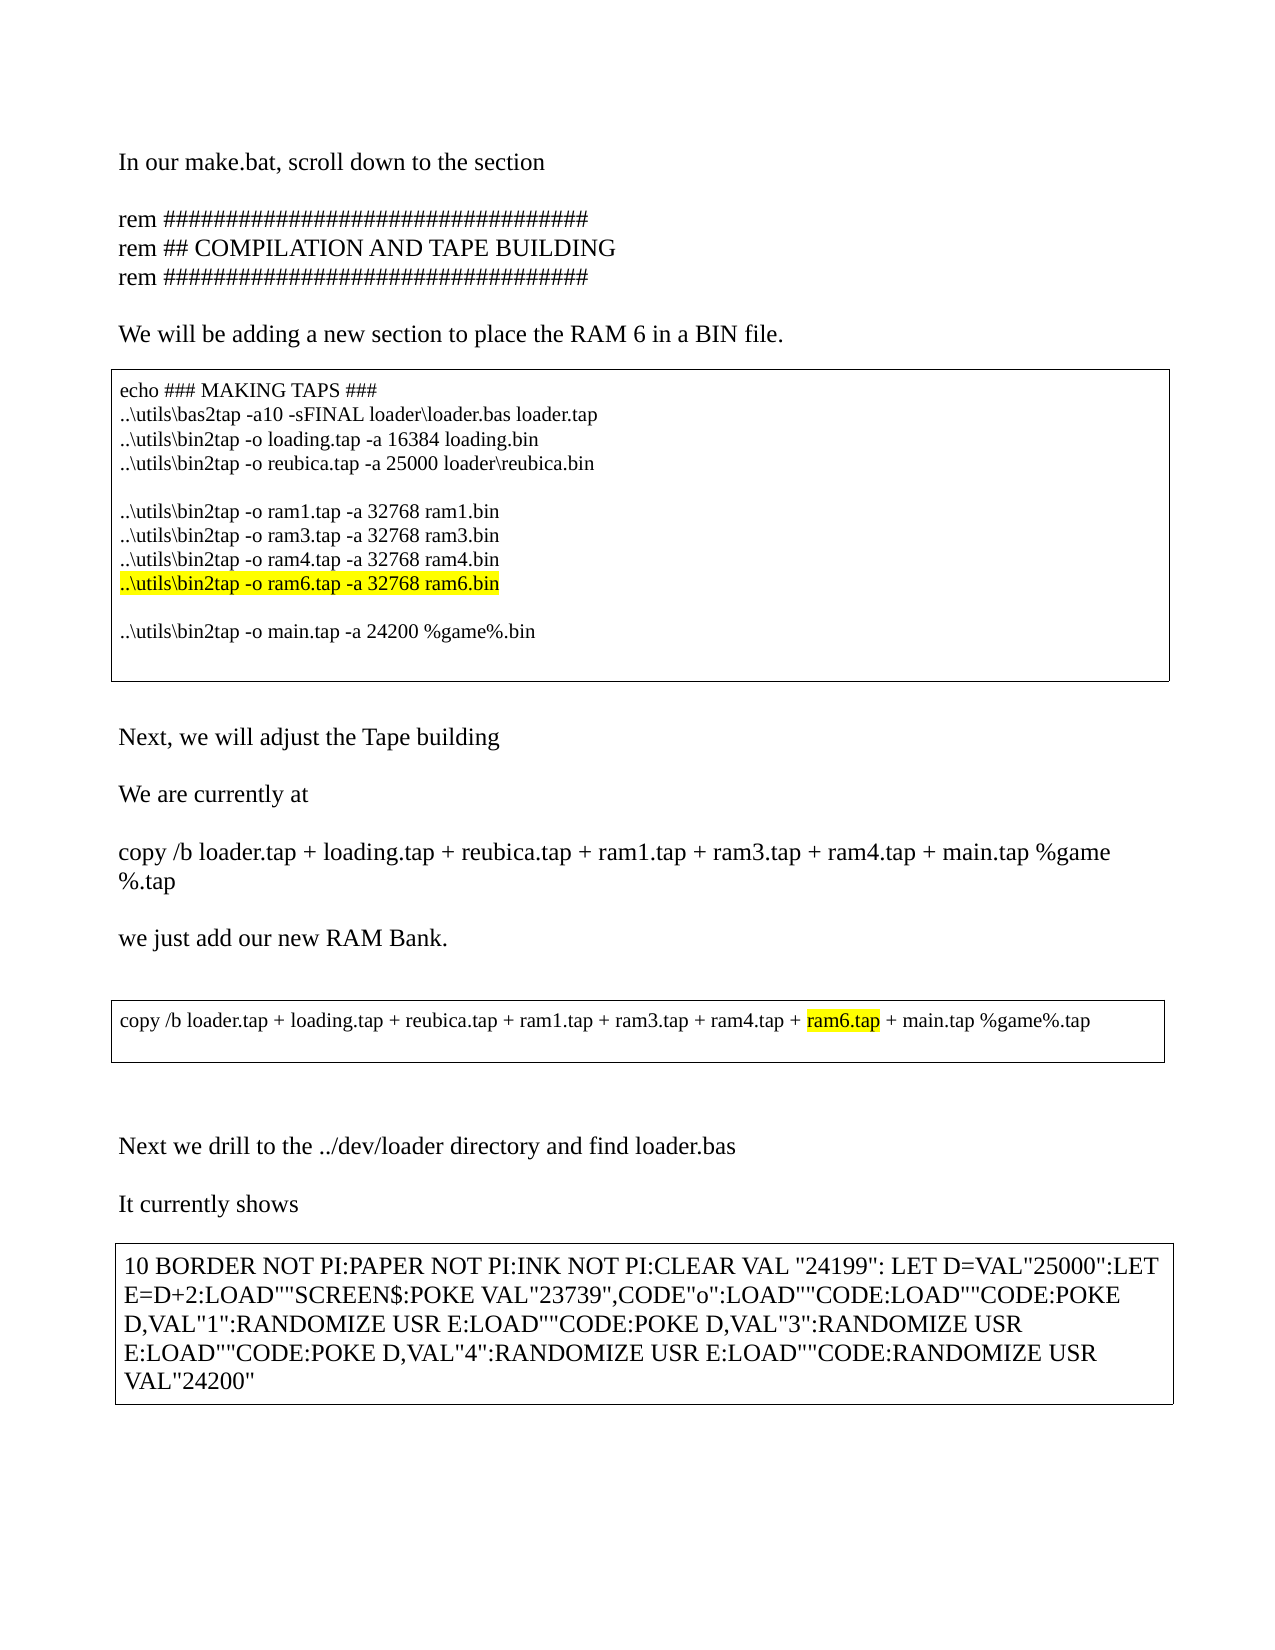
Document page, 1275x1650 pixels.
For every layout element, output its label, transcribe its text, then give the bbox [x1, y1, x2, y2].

text Next we drill to the ../dev/loader directory and find loader.bas [118, 1131, 1157, 1160]
text ..\utils\bas2tap -a10 -sFINAL loader\loader.bas loader.tap [119, 402, 1160, 426]
text echo ### MAKING TAPS ### [119, 378, 1160, 402]
text rem ################################## [118, 204, 1157, 233]
text In our make.bat, scroll down to the section [118, 147, 1157, 176]
text copy /b loader.tap + loading.tap + reubica.tap + ram1.tap + ram3.tap + ram4.tap + ram6.tap + main.tap %game%.tap [119, 1008, 1156, 1032]
text rem ################################## [118, 262, 1157, 291]
text ..\utils\bin2tap -o ram4.tap -a 32768 ram4.bin [119, 547, 1160, 571]
text copy /b loader.tap + loading.tap + reubica.tap + ram1.tap + ram3.tap + ram4.tap + main.tap %game%.tap [118, 837, 1157, 894]
text rem ## COMPILATION AND TAPE BUILDING [118, 233, 1157, 262]
text we just add our new RAM Bank. [118, 923, 1157, 952]
text ..\utils\bin2tap -o ram1.tap -a 32768 ram1.bin [119, 499, 1160, 523]
text We will be adding a new section to place the RAM 6 in a BIN file. [118, 319, 1157, 348]
text Next, we will adjust the Tape building [118, 722, 1157, 751]
text It currently shows [118, 1189, 1157, 1217]
text 10 BORDER NOT PI:PAPER NOT PI:INK NOT PI:CLEAR VAL "24199": LET D=VAL"25000":LET E=D+2:LOAD""SCREEN$:POKE VAL"23739",CODE"o":LOAD""CODE:LOAD""CODE:POKE D,VAL"1":RANDOMIZE USR E:LOAD""CODE:POKE D,VAL"3":RANDOMIZE USR E:LOAD""CODE:POKE D,VAL"4":RANDOMIZE USR E:LOAD""CODE:RANDOMIZE USR VAL"24200" [124, 1251, 1164, 1395]
text We are currently at [118, 779, 1157, 808]
text ..\utils\bin2tap -o ram6.tap -a 32768 ram6.bin [119, 571, 1160, 595]
text ..\utils\bin2tap -o loading.tap -a 16384 loading.bin [119, 426, 1160, 451]
text ..\utils\bin2tap -o ram3.tap -a 32768 ram3.bin [119, 523, 1160, 547]
text ..\utils\bin2tap -o reubica.tap -a 25000 loader\reubica.bin [119, 451, 1160, 474]
text ..\utils\bin2tap -o main.tap -a 24200 %game%.bin [119, 619, 1160, 643]
